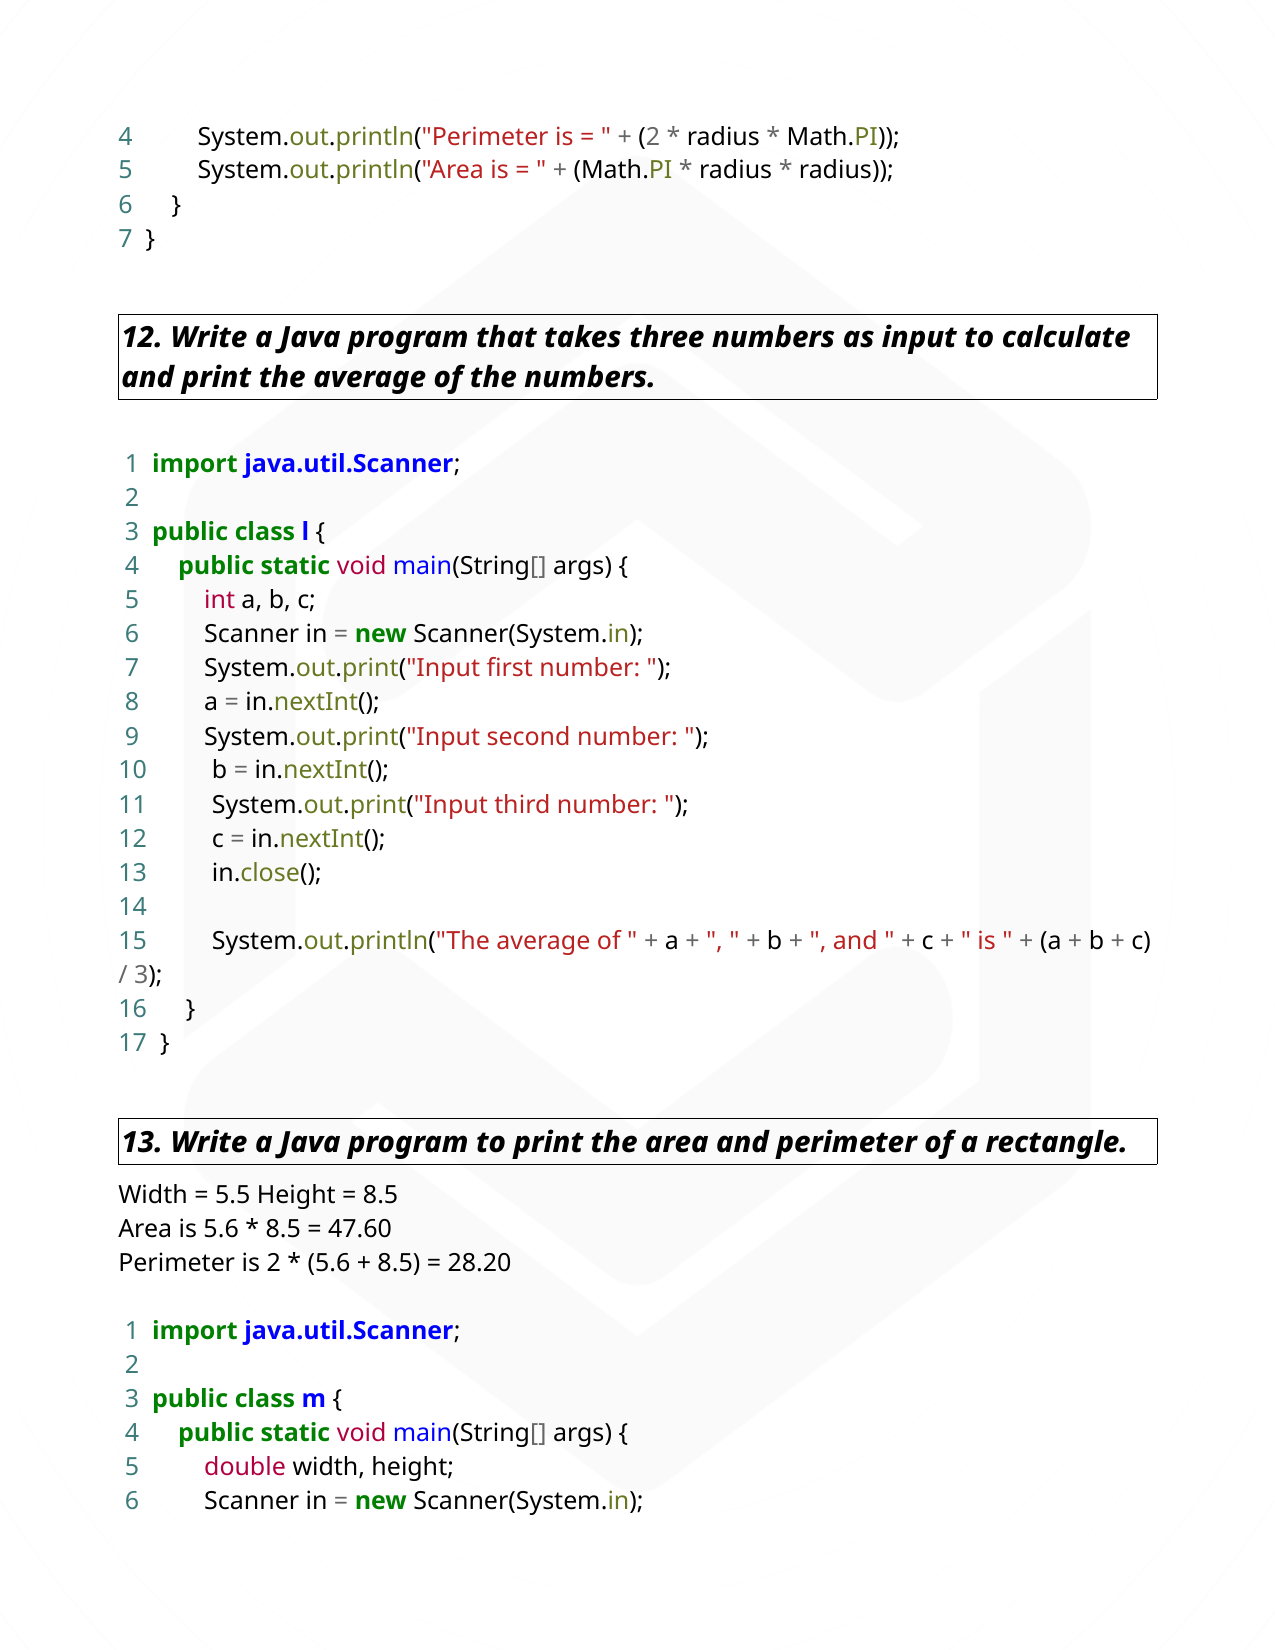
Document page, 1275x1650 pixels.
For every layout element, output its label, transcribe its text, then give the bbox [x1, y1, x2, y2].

subtitle 13. Write a Java program to print the area and perimeter of a rectangle. [119, 1119, 1157, 1164]
text 2 [118, 480, 1157, 514]
text 5 System.out.println("Area is = " + (Math.PI * radius * radius)); [118, 152, 1157, 186]
text 5 int a, b, c; [118, 582, 1157, 616]
text 6 Scanner in = new Scanner(System.in); [118, 1483, 1157, 1517]
text 14 [118, 888, 1157, 922]
text 7 } [118, 220, 1157, 254]
text 7 System.out.print("Input first number: "); [118, 650, 1157, 684]
text 6 Scanner in = new Scanner(System.in); [118, 616, 1157, 650]
text 11 System.out.print("Input third number: "); [118, 786, 1157, 820]
text 1 import java.util.Scanner; [118, 1312, 1157, 1347]
text 1 import java.util.Scanner; [118, 446, 1157, 480]
text 4 public static void main(String[] args) { [118, 1415, 1157, 1449]
text 4 System.out.println("Perimeter is = " + (2 * radius * Math.PI)); [118, 118, 1157, 152]
text 16 } [118, 991, 1157, 1025]
text 3 public class l { [118, 514, 1157, 548]
text 4 public static void main(String[] args) { [118, 548, 1157, 582]
text 9 System.out.print("Input second number: "); [118, 718, 1157, 752]
text 2 [118, 1347, 1157, 1381]
text 8 a = in.nextInt(); [118, 684, 1157, 718]
text 5 double width, height; [118, 1449, 1157, 1483]
text 3 public class m { [118, 1381, 1157, 1415]
subtitle 12. Write a Java program that takes three numbers as input to calculate and print the average of the numbers. [119, 315, 1157, 399]
text 10 b = in.nextInt(); [118, 752, 1157, 786]
text 17 } [118, 1025, 1157, 1059]
text Width = 5.5 Height = 8.5 Area is 5.6 * 8.5 = 47.60 Perimeter is 2 * (5.6 + 8.5) = 28.20 [118, 1176, 1157, 1278]
text 15 System.out.println("The average of " + a + ", " + b + ", and " + c + " is " + (a + b + c) / 3); [118, 922, 1157, 991]
text 12 c = in.nextInt(); [118, 820, 1157, 854]
text 6 } [118, 186, 1157, 220]
text 13 in.close(); [118, 854, 1157, 888]
